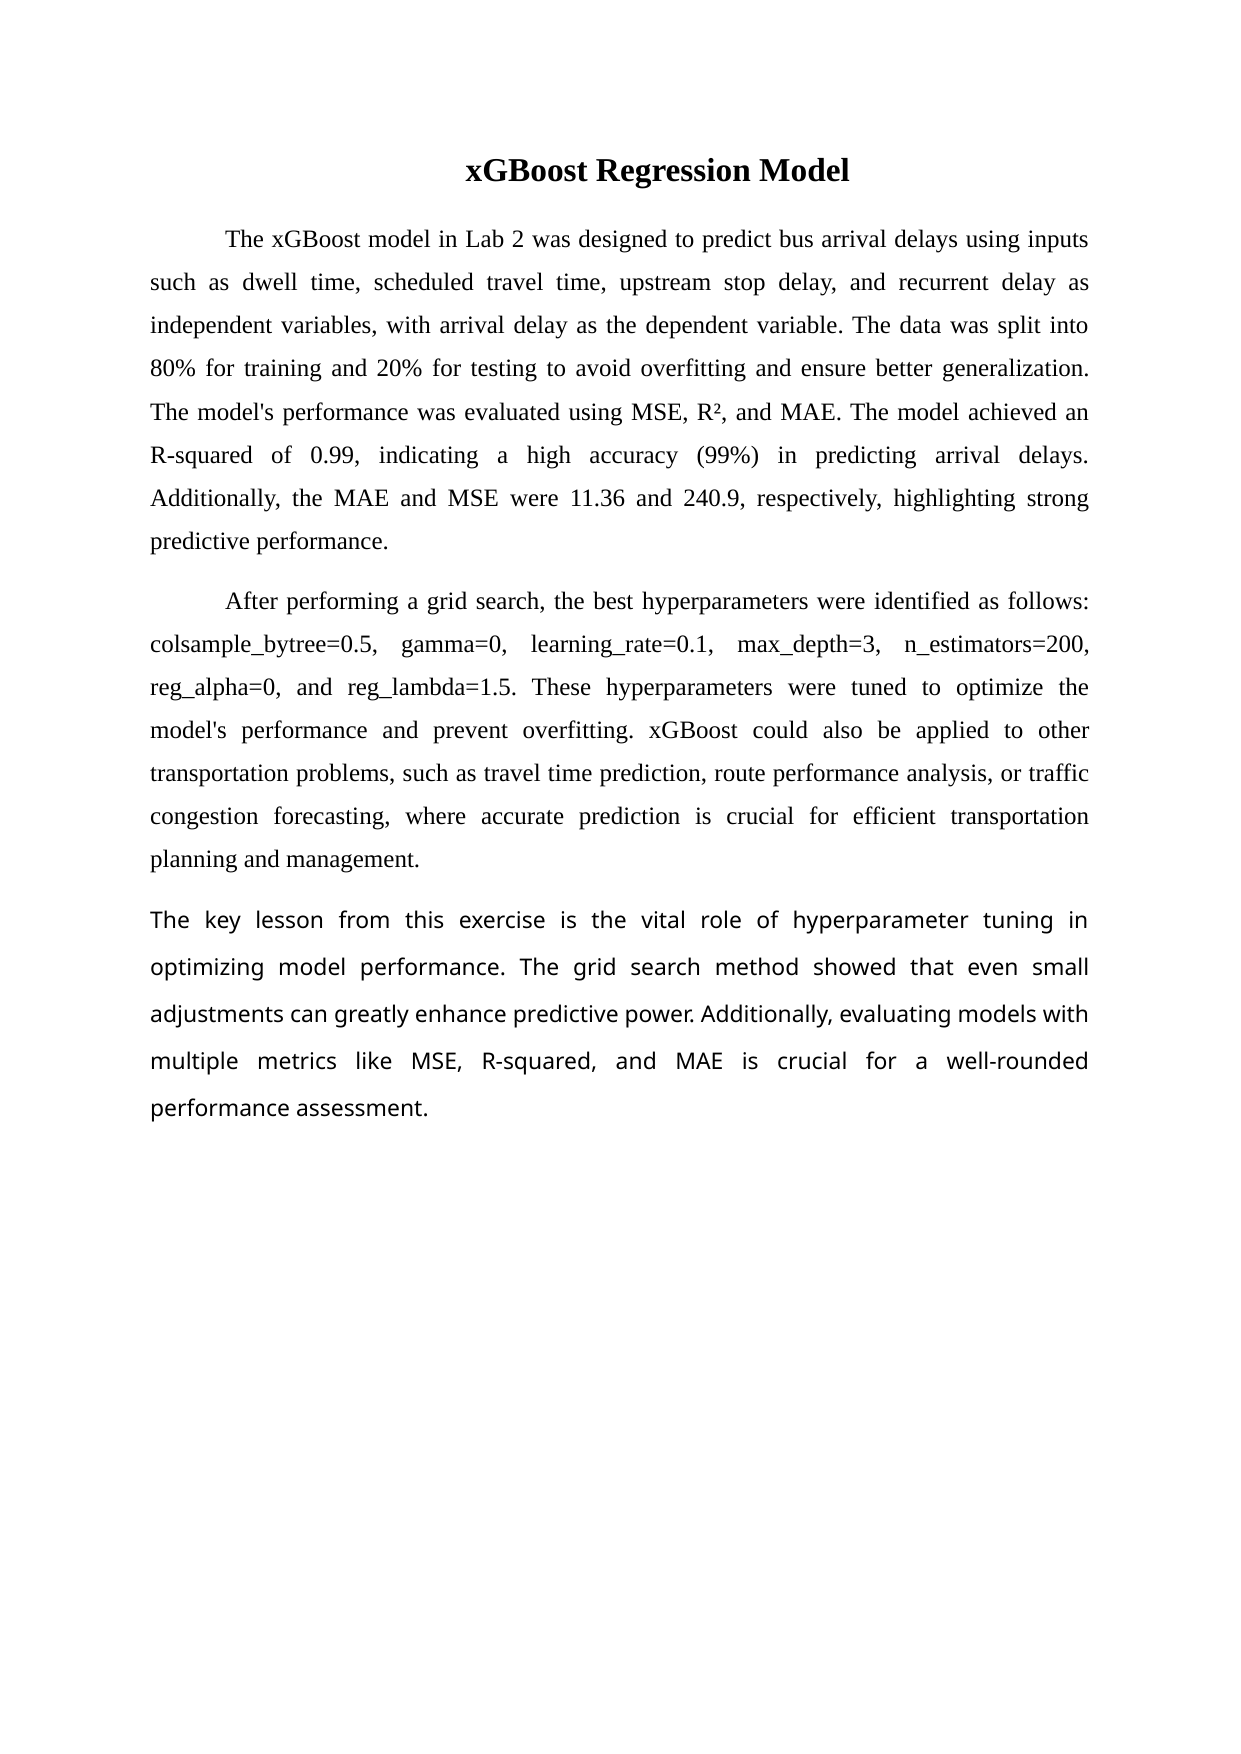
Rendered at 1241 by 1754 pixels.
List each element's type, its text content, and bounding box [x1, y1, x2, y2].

text The xGBoost model in Lab 2 was designed to predict bus arrival delays using inputs such as dwell time, scheduled travel time, upstream stop delay, and recurrent delay as independent variables, with arrival delay as the dependent variable. The data was split into 80% for training and 20% for testing to avoid overfitting and ensure better generalization. The model's performance was evaluated using MSE, R², and MAE. The model achieved an R-squared of 0.99, indicating a high accuracy (99%) in predicting arrival delays. Additionally, the MAE and MSE were 11.36 and 240.9, respectively, highlighting strong predictive performance. [150, 224, 1090, 555]
text xGBoost Regression Model [150, 150, 1090, 188]
text The key lesson from this exercise is the vital role of hyperparameter tuning in optimizing model performance. The grid search method showed that even small adjustments can greatly enhance predictive power. Additionally, evaluating models with multiple metrics like MSE, R-squared, and MAE is crucial for a well-rounded performance assessment. [150, 904, 1090, 1123]
text After performing a grid search, the best hyperparameters were identified as follows: colsample_bytree=0.5, gamma=0, learning_rate=0.1, max_depth=3, n_estimators=200, reg_alpha=0, and reg_lambda=1.5. These hyperparameters were tuned to optimize the model's performance and prevent overfitting. xGBoost could also be applied to other transportation problems, such as travel time prediction, route performance analysis, or traffic congestion forecasting, where accurate prediction is crucial for efficient transportation planning and management. [150, 586, 1090, 873]
